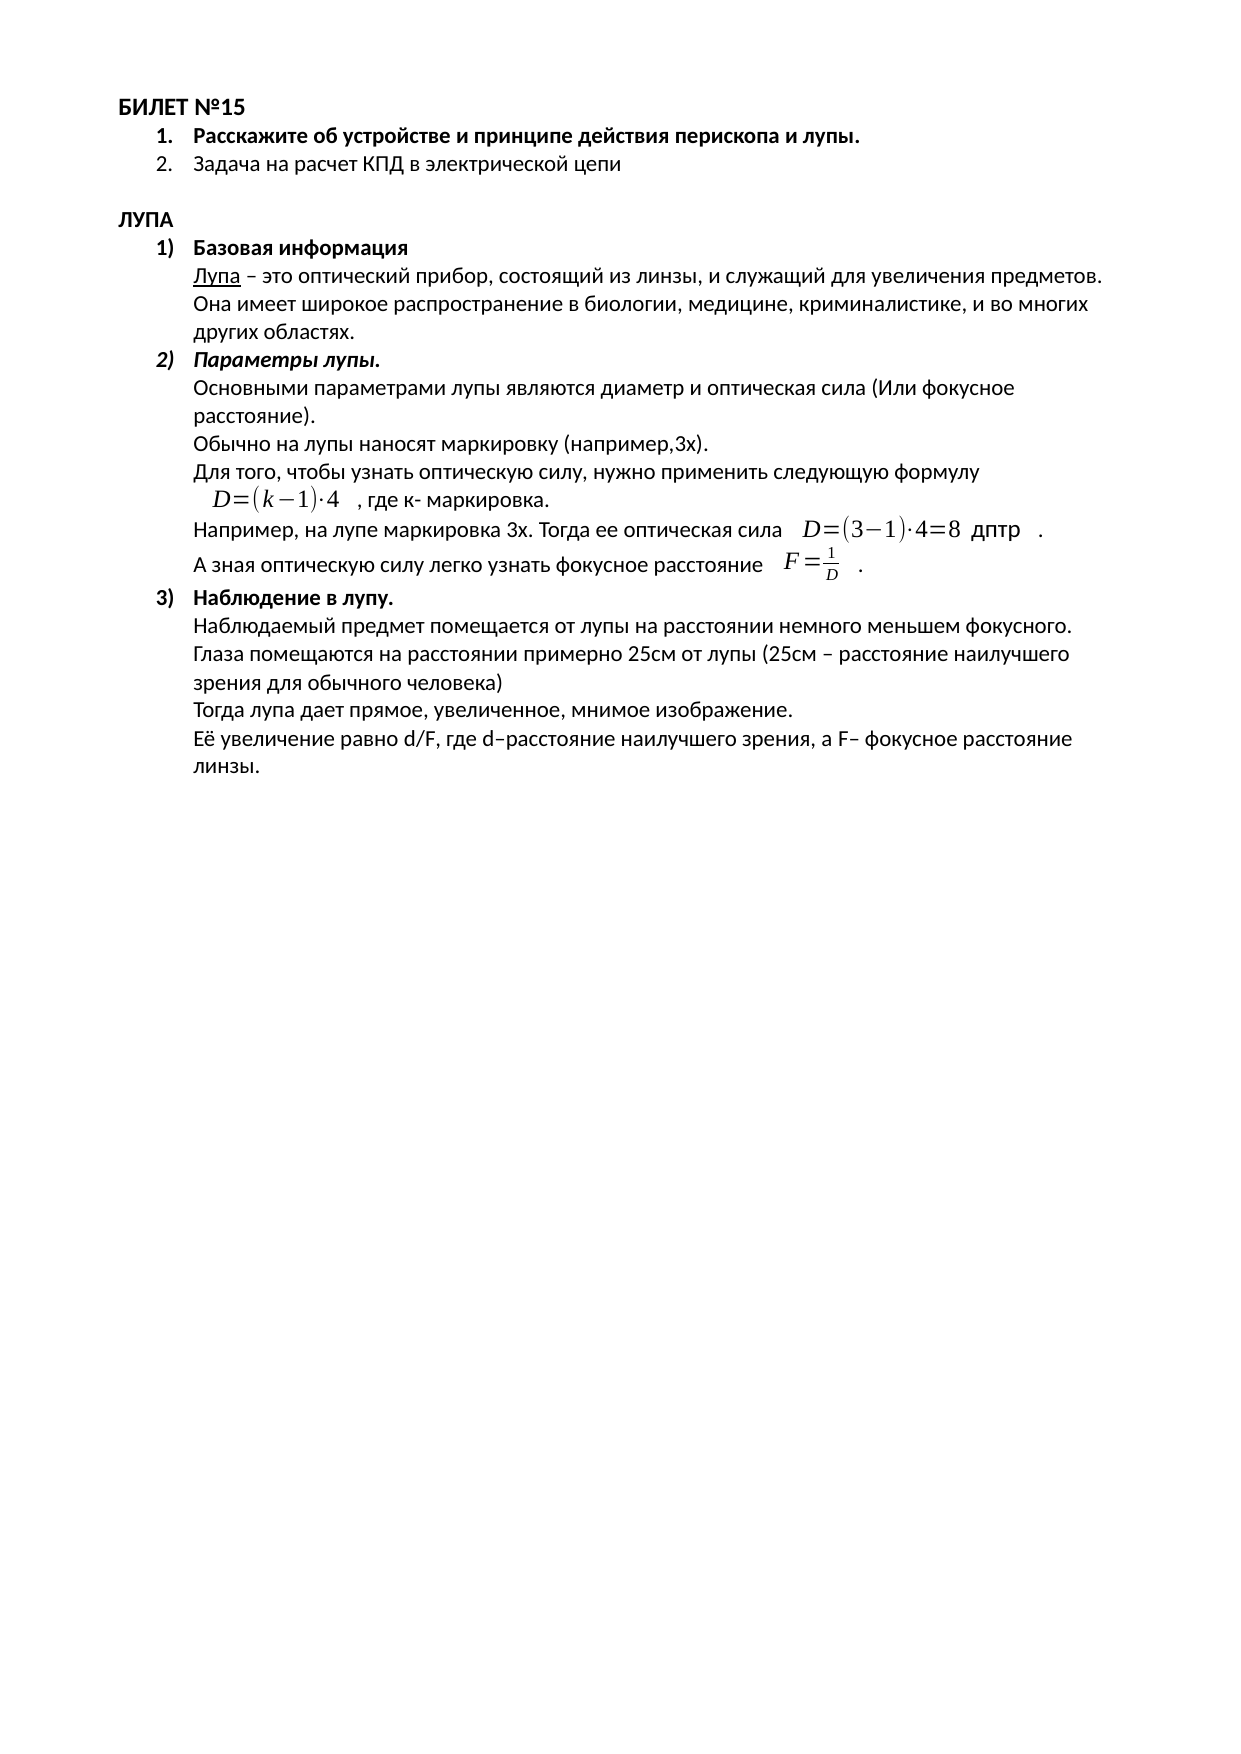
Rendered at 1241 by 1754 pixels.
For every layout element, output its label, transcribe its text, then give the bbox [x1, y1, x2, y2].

list Для того, чтобы узнать оптическую силу, нужно применить следующую формулу [193, 457, 1122, 485]
list Задача на расчет КПД в электрической цепи [156, 149, 1122, 177]
list Наблюдение в лупу. [156, 583, 1122, 612]
text БИЛЕТ №15 [118, 91, 1122, 121]
list Она имеет широкое распространение в биологии, медицине, криминалистике, и во многих других областях. [193, 289, 1122, 345]
list А зная оптическую силу легко узнать фокусное расстояние. [193, 544, 1122, 583]
list Её увеличение равно d/F, где d–расстояние наилучшего зрения, а F– фокусное расстояние линзы. [193, 724, 1122, 780]
list Параметры лупы. [156, 345, 1122, 373]
list , где к- маркировка. [193, 485, 1122, 514]
list Обычно на лупы наносят маркировку (например,3х). [193, 429, 1122, 457]
list Тогда лупа дает прямое, увеличенное, мнимое изображение. [193, 696, 1122, 724]
list Например, на лупе маркировка 3х. Тогда ее оптическая сила. [193, 514, 1122, 544]
list Наблюдаемый предмет помещается от лупы на расстоянии немного меньшем фокусного. [193, 612, 1122, 639]
list Базовая информация [156, 233, 1122, 261]
list Глаза помещаются на расстоянии примерно 25см от лупы (25см – расстояние наилучшего зрения для обычного человека) [193, 639, 1122, 696]
list Лупа – это оптический прибор, состоящий из линзы, и служащий для увеличения предметов. [156, 261, 1122, 289]
list Расскажите об устройстве и принципе действия перископа и лупы. [156, 121, 1122, 149]
text ЛУПА [118, 205, 1122, 233]
list Основными параметрами лупы являются диаметр и оптическая сила (Или фокусное расстояние). [193, 373, 1122, 429]
